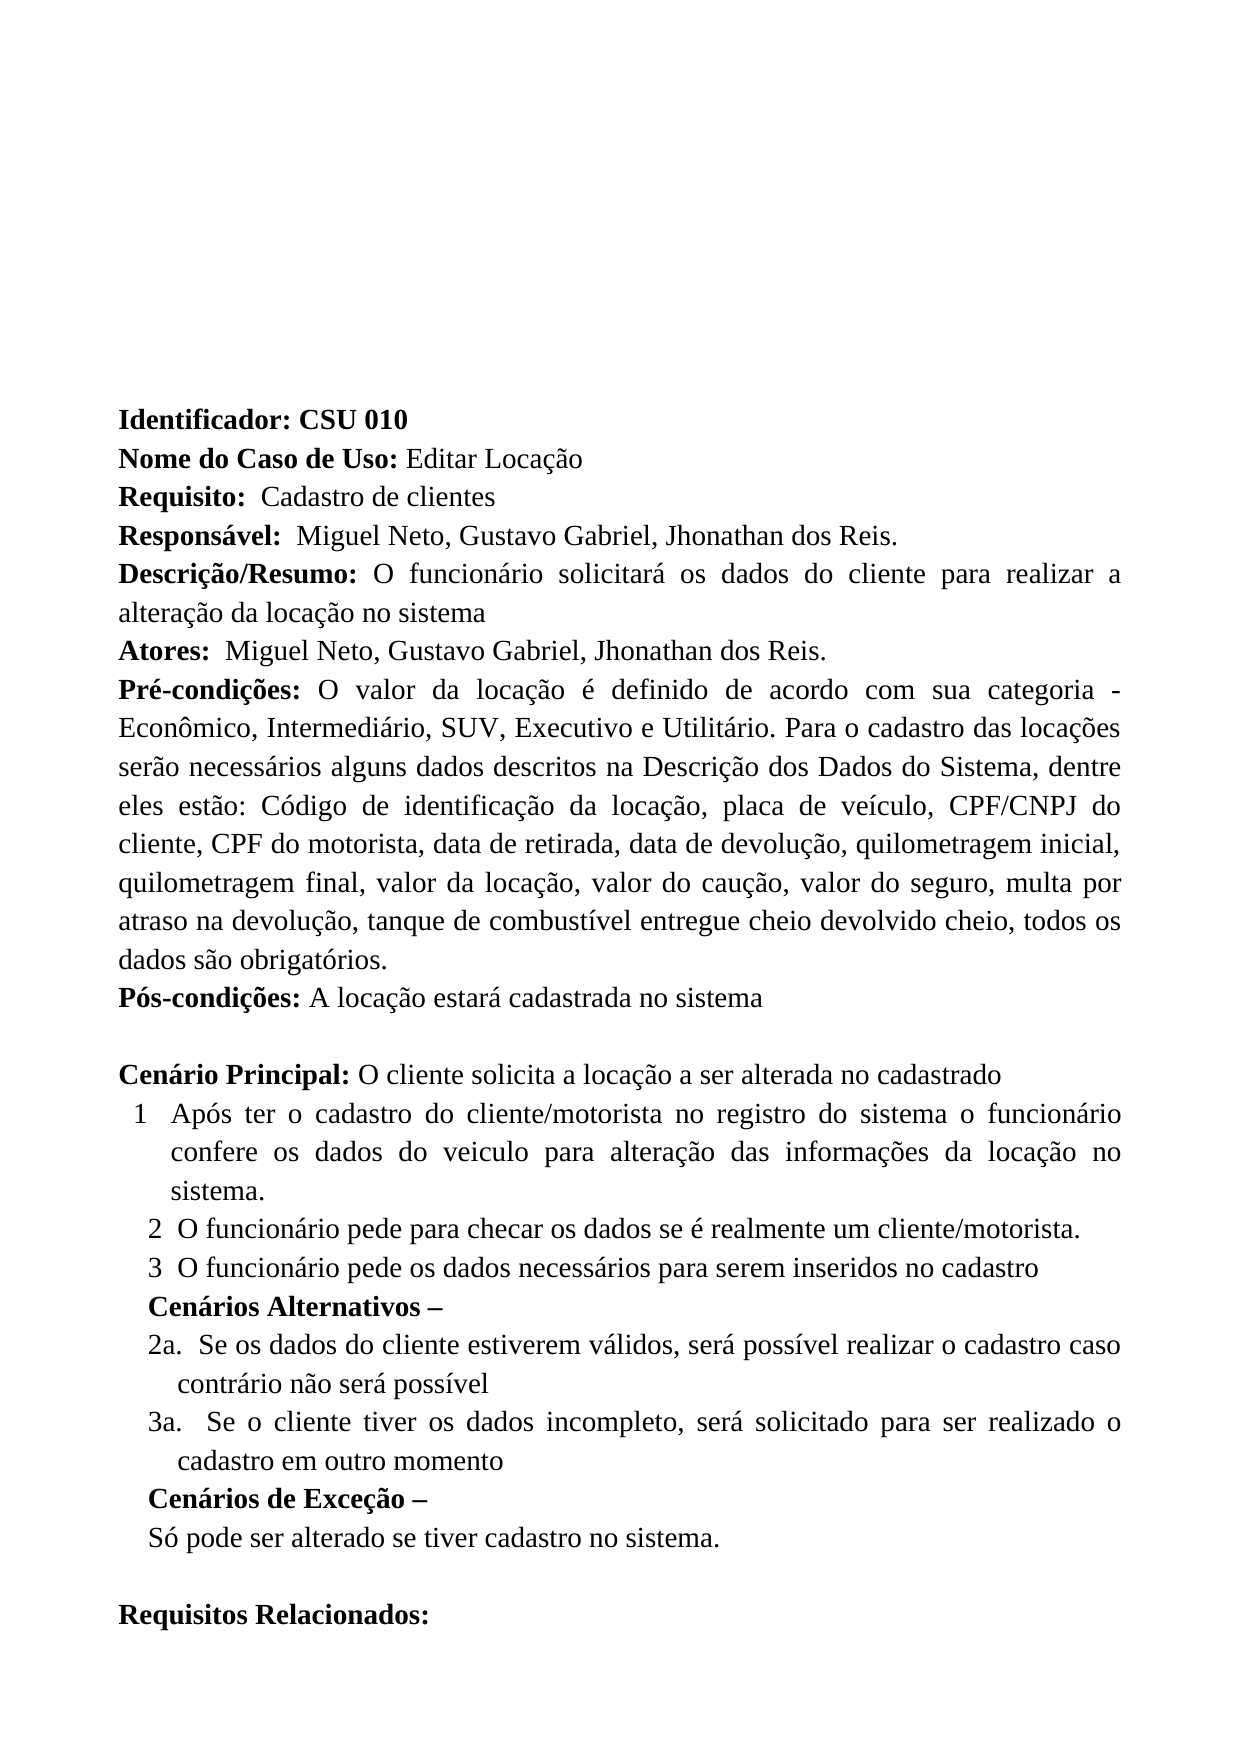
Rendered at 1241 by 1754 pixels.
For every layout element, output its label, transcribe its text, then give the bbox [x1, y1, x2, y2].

text Requisito: Cadastro de clientes [118, 479, 1122, 513]
text Requisitos Relacionados: [118, 1597, 1122, 1631]
list O funcionário pede para checar os dados se é realmente um cliente/motorista. [148, 1212, 1122, 1245]
text Pós-condições: A locação estará cadastrada no sistema [118, 980, 1122, 1014]
text Atores: Miguel Neto, Gustavo Gabriel, Jhonathan dos Reis. [118, 633, 1122, 667]
text Cenário Principal: O cliente solicita a locação a ser alterada no cadastrado [118, 1057, 1122, 1091]
text Identificador: CSU 010 [118, 402, 1122, 436]
text Só pode ser alterado se tiver cadastro no sistema. [148, 1520, 1122, 1553]
list 2a. Se os dados do cliente estiverem válidos, será possível realizar o cadastro caso contrário não será possível [148, 1327, 1122, 1399]
text Responsável: Miguel Neto, Gustavo Gabriel, Jhonathan dos Reis. [118, 518, 1122, 551]
text Pré-condições: O valor da locação é definido de acordo com sua categoria - Econômico, Intermediário, SUV, Executivo e Utilitário. Para o cadastro das locações serão necessários alguns dados descritos na Descrição dos Dados do Sistema, dentre eles estão: Código de identificação da locação, placa de veículo, CPF/CNPJ do cliente, CPF do motorista, data de retirada, data de devolução, quilometragem inicial, quilometragem final, valor da locação, valor do caução, valor do seguro, multa por atraso na devolução, tanque de combustível entregue cheio devolvido cheio, todos os dados são obrigatórios. [118, 672, 1122, 975]
list Após ter o cadastro do cliente/motorista no registro do sistema o funcionário confere os dados do veiculo para alteração das informações da locação no sistema. [133, 1096, 1122, 1207]
text Cenários Alternativos – [148, 1289, 1122, 1322]
list 3a. Se o cliente tiver os dados incompleto, será solicitado para ser realizado o cadastro em outro momento [148, 1404, 1122, 1476]
text Nome do Caso de Uso: Editar Locação [118, 441, 1122, 474]
list O funcionário pede os dados necessários para serem inseridos no cadastro [148, 1250, 1122, 1284]
text Descrição/Resumo: O funcionário solicitará os dados do cliente para realizar a alteração da locação no sistema [118, 556, 1122, 628]
text Cenários de Exceção – [148, 1481, 1122, 1515]
